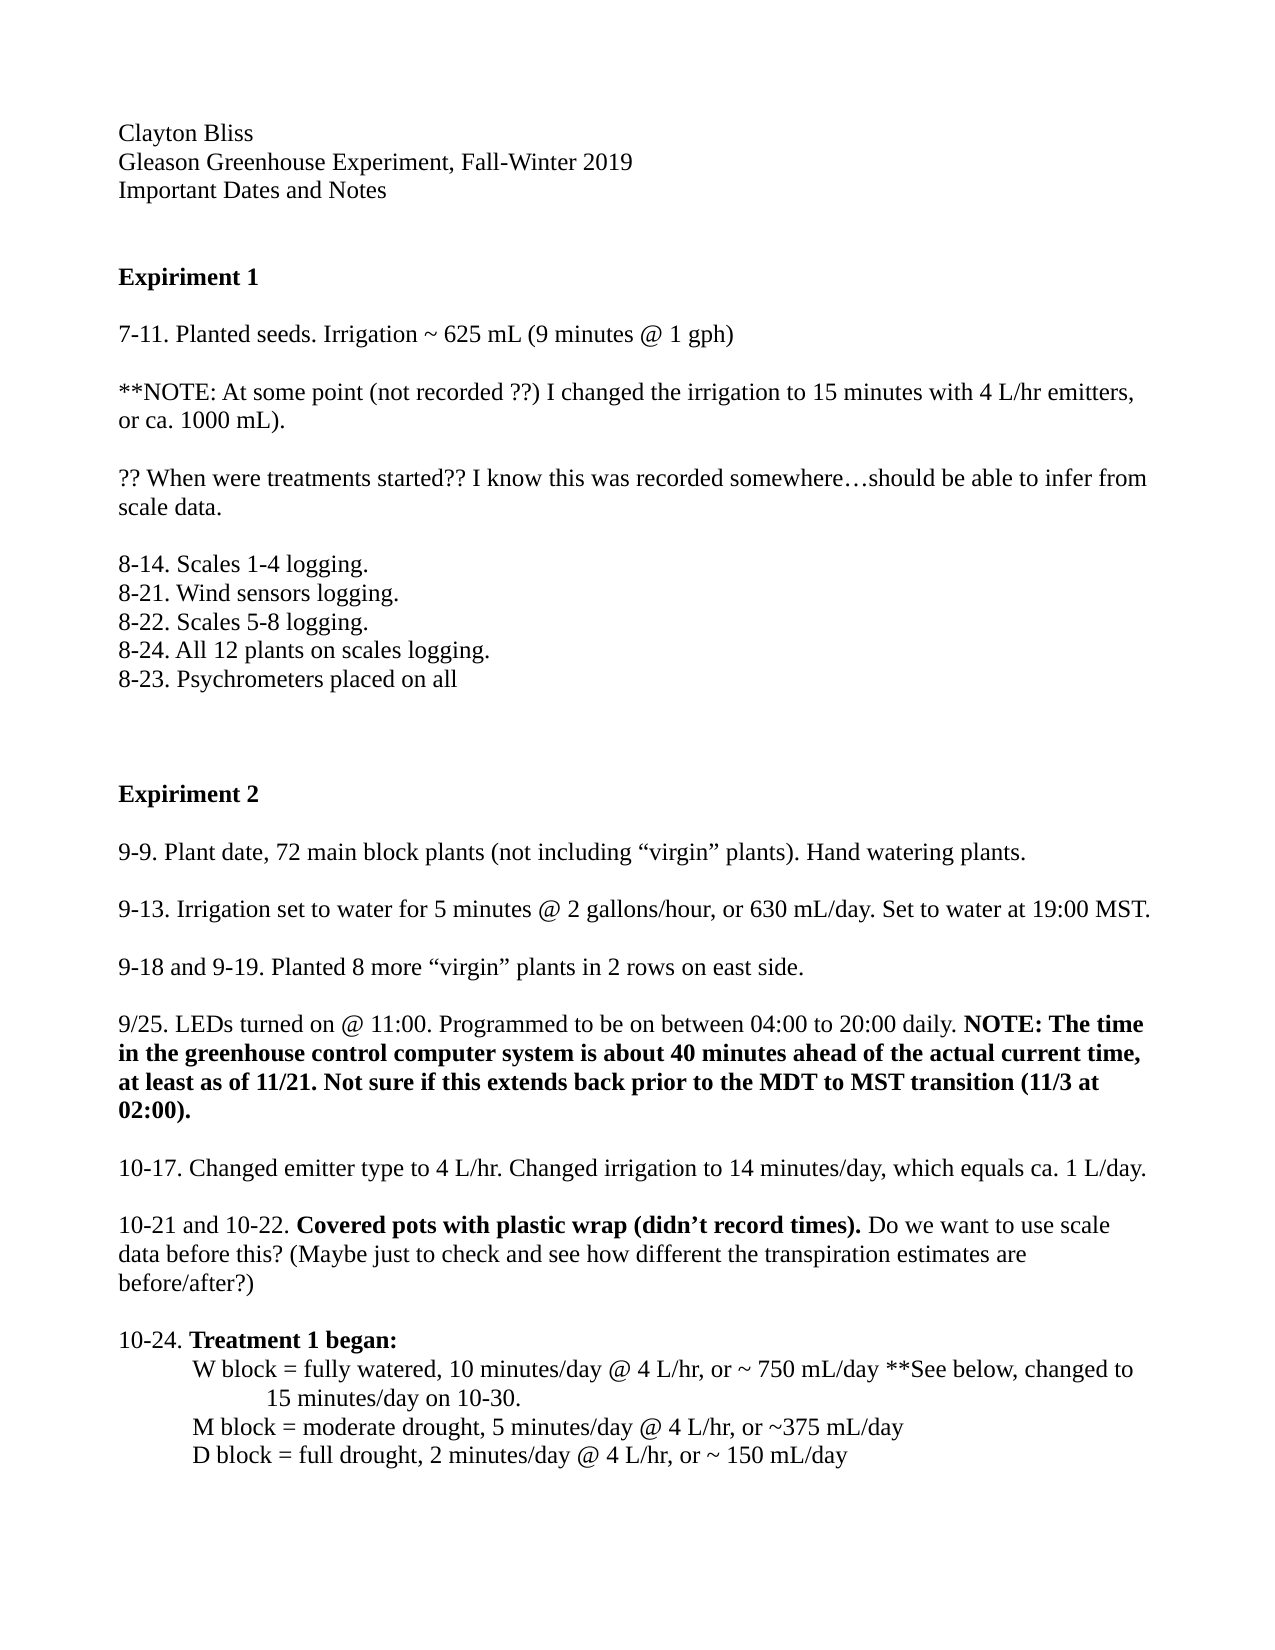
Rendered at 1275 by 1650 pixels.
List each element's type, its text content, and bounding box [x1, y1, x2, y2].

text 8-23. Psychrometers placed on all [118, 664, 1157, 693]
text 8-14. Scales 1-4 logging. [118, 549, 1157, 578]
text 9-13. Irrigation set to water for 5 minutes @ 2 gallons/hour, or 630 mL/day. Set to water at 19:00 MST. [118, 894, 1157, 923]
text 10-17. Changed emitter type to 4 L/hr. Changed irrigation to 14 minutes/day, which equals ca. 1 L/day. [118, 1153, 1157, 1182]
text W block = fully watered, 10 minutes/day @ 4 L/hr, or ~ 750 mL/day **See below, changed to 15 minutes/day on 10-30. [118, 1354, 1157, 1412]
text 8-21. Wind sensors logging. [118, 578, 1157, 607]
text Expiriment 1 [118, 262, 1157, 291]
text 7-11. Planted seeds. Irrigation ~ 625 mL (9 minutes @ 1 gph) [118, 319, 1157, 348]
text 9-18 and 9-19. Planted 8 more “virgin” plants in 2 rows on east side. [118, 952, 1157, 981]
text 8-22. Scales 5-8 logging. [118, 607, 1157, 636]
text 8-24. All 12 plants on scales logging. [118, 636, 1157, 664]
text D block = full drought, 2 minutes/day @ 4 L/hr, or ~ 150 mL/day [118, 1441, 1157, 1469]
text 9-9. Plant date, 72 main block plants (not including “virgin” plants). Hand watering plants. [118, 837, 1157, 866]
text M block = moderate drought, 5 minutes/day @ 4 L/hr, or ~375 mL/day [118, 1412, 1157, 1441]
text 10-24. Treatment 1 began: [118, 1326, 1157, 1354]
text 9/25. LEDs turned on @ 11:00. Programmed to be on between 04:00 to 20:00 daily. NOTE: The time in the greenhouse control computer system is about 40 minutes ahead of the actual current time, at least as of 11/21. Not sure if this extends back prior to the MDT to MST transition (11/3 at 02:00). [118, 1009, 1157, 1124]
text Expiriment 2 [118, 779, 1157, 808]
text ?? When were treatments started?? I know this was recorded somewhere…should be able to infer from scale data. [118, 463, 1157, 521]
text 10-21 and 10-22. Covered pots with plastic wrap (didn’t record times). Do we want to use scale data before this? (Maybe just to check and see how different the transpiration estimates are before/after?) [118, 1211, 1157, 1297]
text **NOTE: At some point (not recorded ??) I changed the irrigation to 15 minutes with 4 L/hr emitters, or ca. 1000 mL). [118, 377, 1157, 434]
text Gleason Greenhouse Experiment, Fall-Winter 2019 [118, 147, 1157, 176]
text Clayton Bliss [118, 118, 1157, 147]
text Important Dates and Notes [118, 176, 1157, 204]
